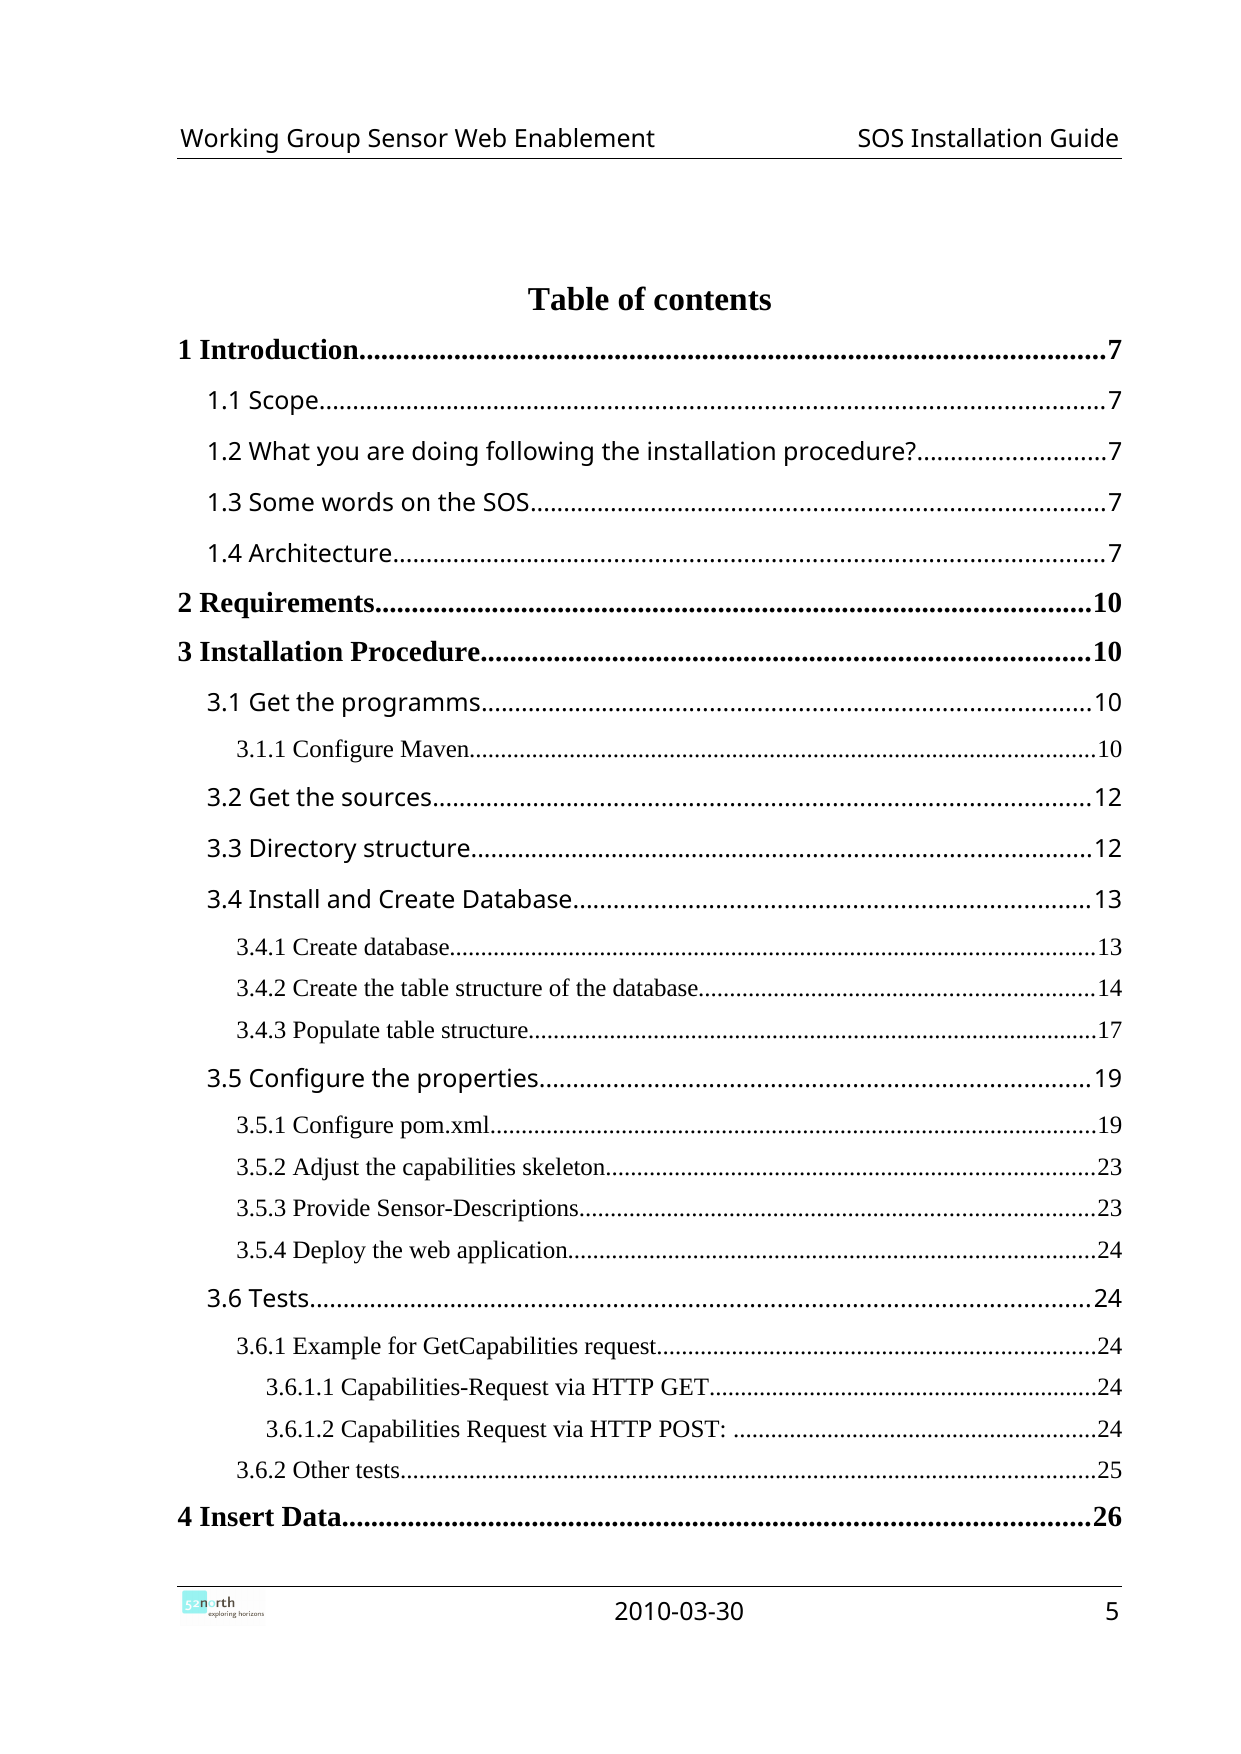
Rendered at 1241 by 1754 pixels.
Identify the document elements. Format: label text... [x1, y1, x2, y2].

text 1.3 Some words on the SOS 7 [207, 485, 1122, 519]
text 3.4 Install and Create Database 13 [207, 882, 1122, 916]
text 3.6.1.1 Capabilities-Request via HTTP GET 24 [266, 1373, 1122, 1401]
text 3.6.2 Other tests 25 [236, 1456, 1122, 1484]
text 1.4 Architecture 7 [207, 536, 1122, 569]
text 3.5.2 Adjust the capabilities skeleton 23 [236, 1153, 1122, 1181]
text 3.5.1 Configure pom.xml 19 [236, 1111, 1122, 1139]
text 3.1 Get the programms 10 [207, 684, 1122, 718]
text 3.5 Configure the properties 19 [207, 1061, 1122, 1094]
text 3.4.2 Create the table structure of the database 14 [236, 974, 1122, 1002]
text 3.4.1 Create database 13 [236, 933, 1122, 960]
text 3.6.1 Example for GetCapabilities request 24 [236, 1332, 1122, 1359]
text 1 Introduction 7 [177, 333, 1122, 366]
text 3.1.1 Configure Maven 10 [236, 735, 1122, 763]
text 4 Insert Data 26 [177, 1500, 1122, 1533]
text 2 Requirements 10 [177, 587, 1122, 619]
picture [180, 1588, 266, 1626]
text 3.5.3 Provide Sensor-Descriptions 23 [236, 1194, 1122, 1222]
text 3.3 Directory structure 12 [207, 831, 1122, 865]
text 3.6 Tests 24 [207, 1281, 1122, 1315]
text 3.6.1.2 Capabilities Request via HTTP POST: 24 [266, 1415, 1122, 1443]
text 3.2 Get the sources 12 [207, 780, 1122, 814]
subtitle Table of contents [177, 280, 1122, 317]
text 3.4.3 Populate table structure 17 [236, 1016, 1122, 1043]
text 3.5.4 Deploy the web application 24 [236, 1236, 1122, 1264]
text 1.2 What you are doing following the installation procedure? 7 [207, 434, 1122, 468]
text 3 Installation Procedure 10 [177, 635, 1122, 667]
text 1.1 Scope 7 [207, 383, 1122, 417]
